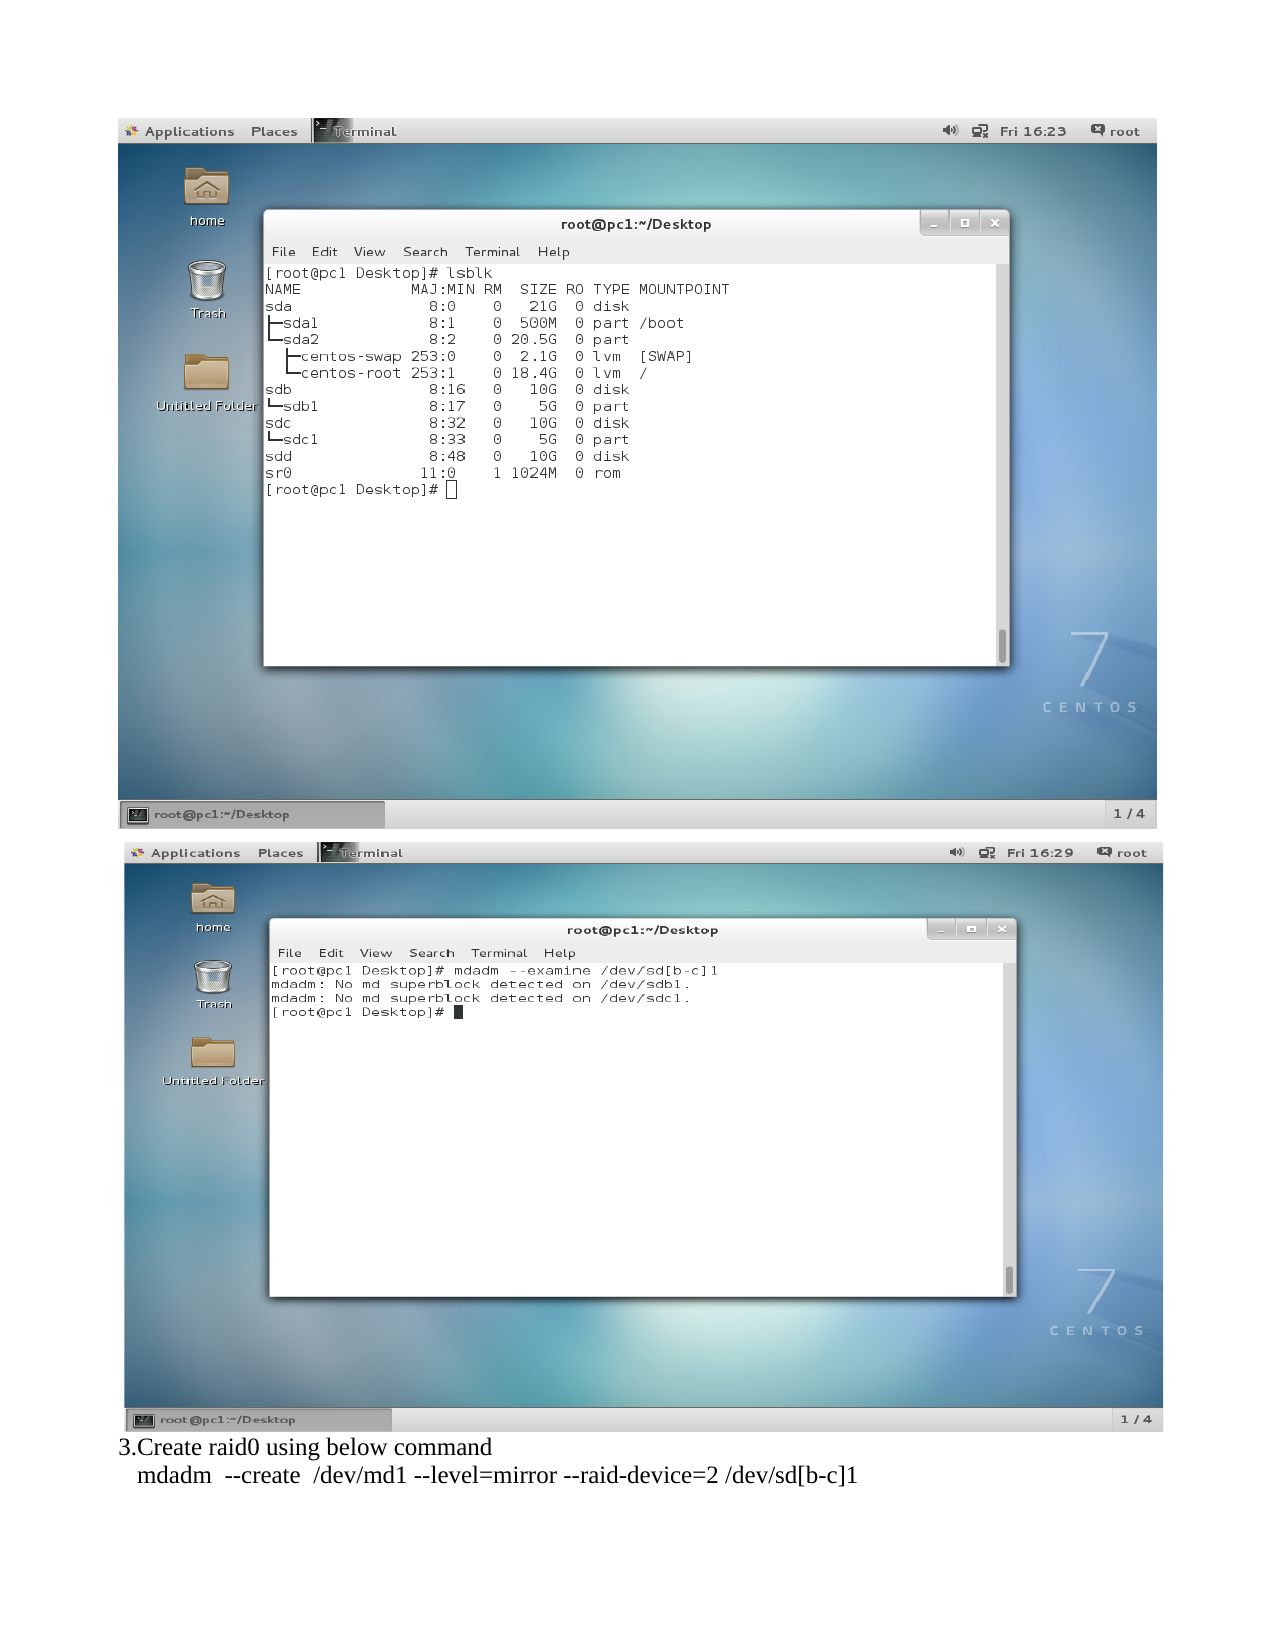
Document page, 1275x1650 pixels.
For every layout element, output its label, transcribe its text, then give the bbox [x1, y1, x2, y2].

text 3.Create raid0 using below command [118, 886, 1157, 1460]
text mdadm --create /dev/md1 --level=mirror --raid-device=2 /dev/sd[b-c]1 [118, 1460, 1157, 1489]
